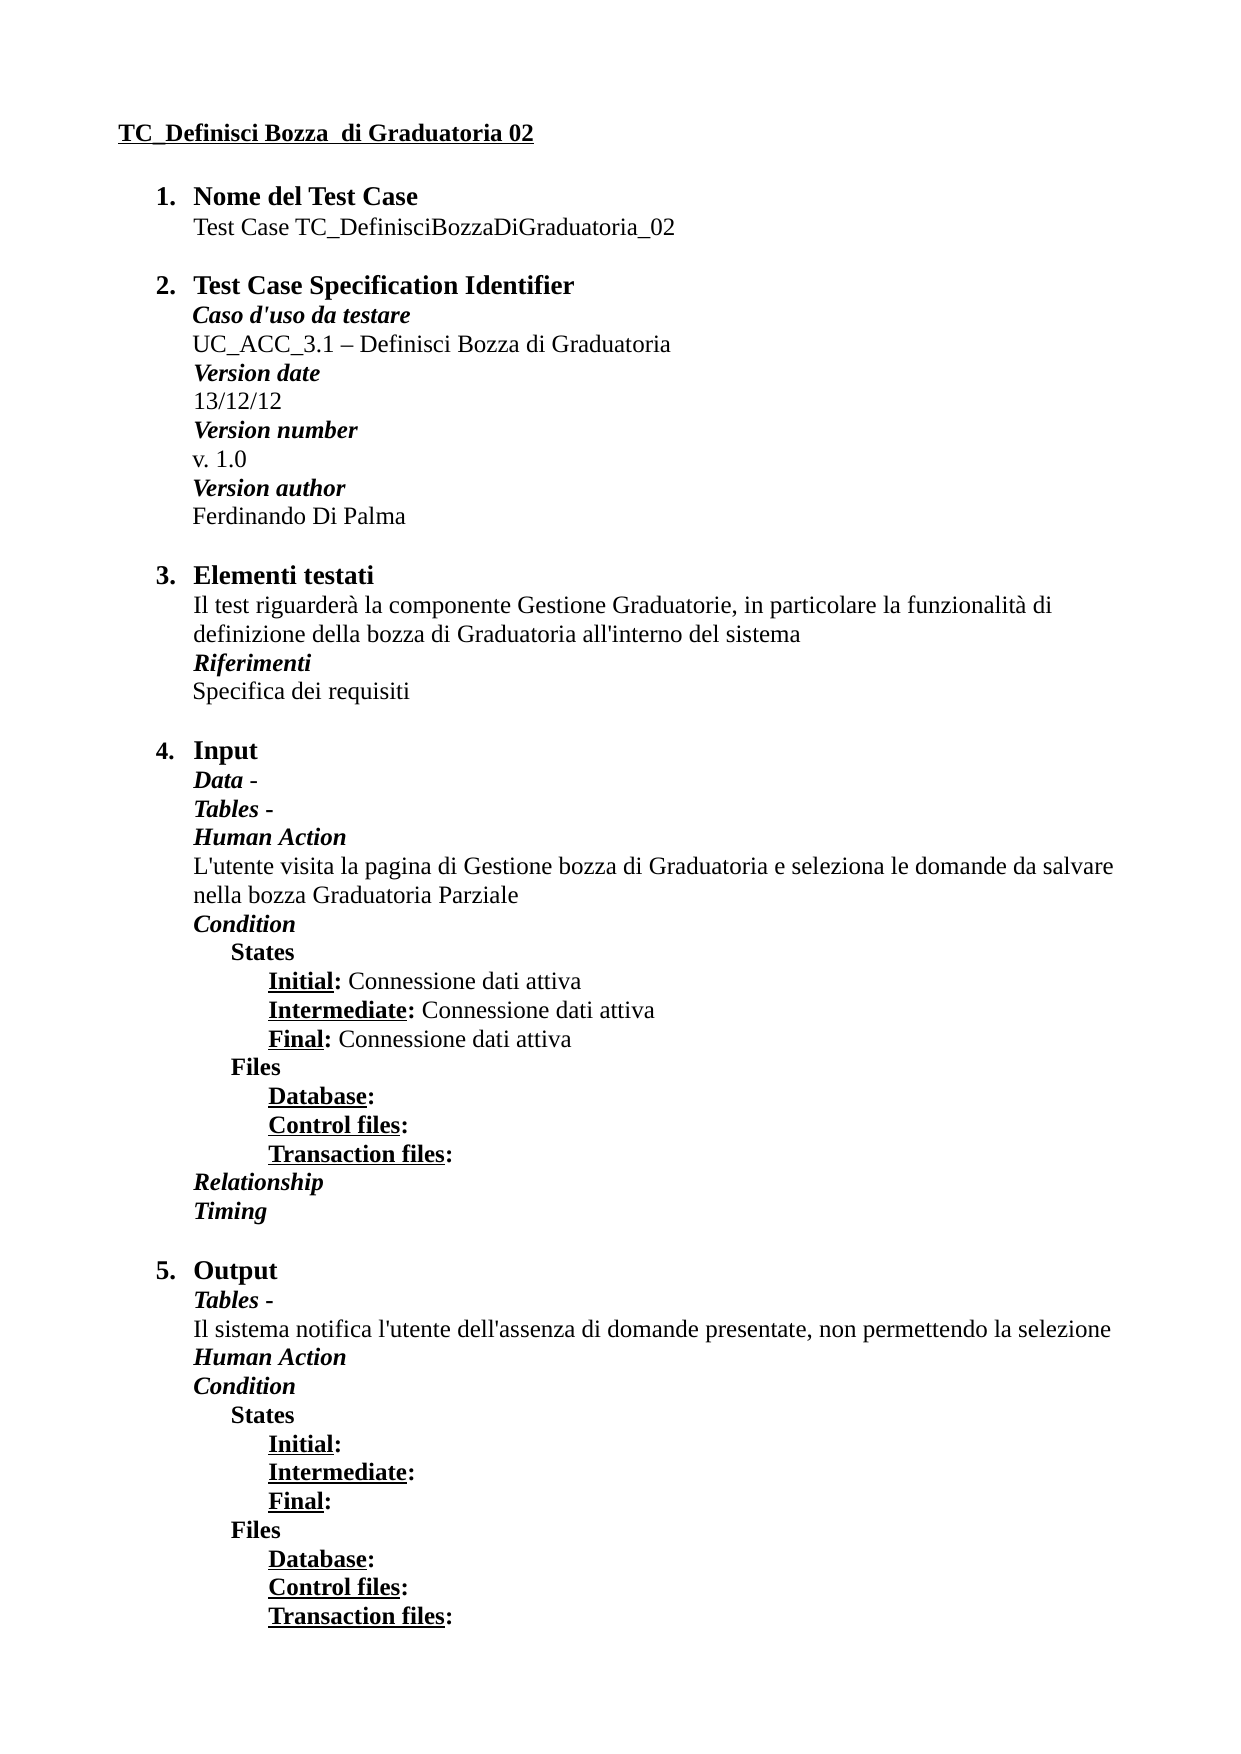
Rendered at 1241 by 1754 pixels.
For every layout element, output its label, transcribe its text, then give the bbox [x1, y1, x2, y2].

list Human Action [156, 822, 1122, 851]
list Version number [156, 415, 1122, 444]
list Files [193, 1515, 1122, 1544]
list Tables - [156, 794, 1122, 822]
list Il test riguarderà la componente Gestione Graduatorie, in particolare la funzionalità di definizione della bozza di Graduatoria all'interno del sistema [156, 590, 1122, 648]
list Riferimenti [156, 648, 1122, 676]
list Test Case TC_DefinisciBozzaDiGraduatoria_02 [156, 212, 1122, 240]
text v. 1.0 [118, 444, 1122, 473]
list States [193, 1400, 1122, 1429]
text Caso d'uso da testare [118, 300, 1122, 329]
list Nome del Test Case [156, 180, 1122, 212]
list Transaction files: [231, 1601, 1122, 1630]
list Final: Connessione dati attiva [231, 1024, 1122, 1052]
text Ferdinando Di Palma [118, 501, 1122, 530]
list Condition [156, 1371, 1122, 1400]
list Test Case Specification Identifier [156, 269, 1122, 300]
list Intermediate: Connessione dati attiva [231, 995, 1122, 1024]
list Files [193, 1052, 1122, 1081]
list Tables - [156, 1285, 1122, 1314]
list Final: [231, 1486, 1122, 1515]
list Version date [156, 358, 1122, 386]
text Specifica dei requisiti [118, 676, 1122, 705]
text Version author [118, 473, 1122, 501]
list Control files: [231, 1110, 1122, 1139]
list Database: [231, 1081, 1122, 1110]
text UC_ACC_3.1 – Definisci Bozza di Graduatoria [118, 329, 1122, 358]
list Data - [156, 765, 1122, 794]
text TC_Definisci Bozza di Graduatoria 02 [118, 118, 1122, 147]
list Transaction files: [231, 1139, 1122, 1167]
list Database: [231, 1544, 1122, 1572]
list 13/12/12 [156, 386, 1122, 415]
list Initial: [231, 1429, 1122, 1457]
list Condition [156, 909, 1122, 937]
list Control files: [231, 1572, 1122, 1601]
list Relationship [156, 1167, 1122, 1196]
list L'utente visita la pagina di Gestione bozza di Graduatoria e seleziona le domande da salvare nella bozza Graduatoria Parziale [156, 851, 1122, 909]
list Il sistema notifica l'utente dell'assenza di domande presentate, non permettendo la selezione [156, 1314, 1122, 1342]
list Output [156, 1254, 1122, 1285]
list States [193, 937, 1122, 966]
list Intermediate: [231, 1457, 1122, 1486]
list Human Action [156, 1342, 1122, 1371]
list Input [156, 734, 1122, 765]
list Elementi testati [156, 559, 1122, 590]
list Timing [156, 1196, 1122, 1225]
list Initial: Connessione dati attiva [231, 966, 1122, 995]
